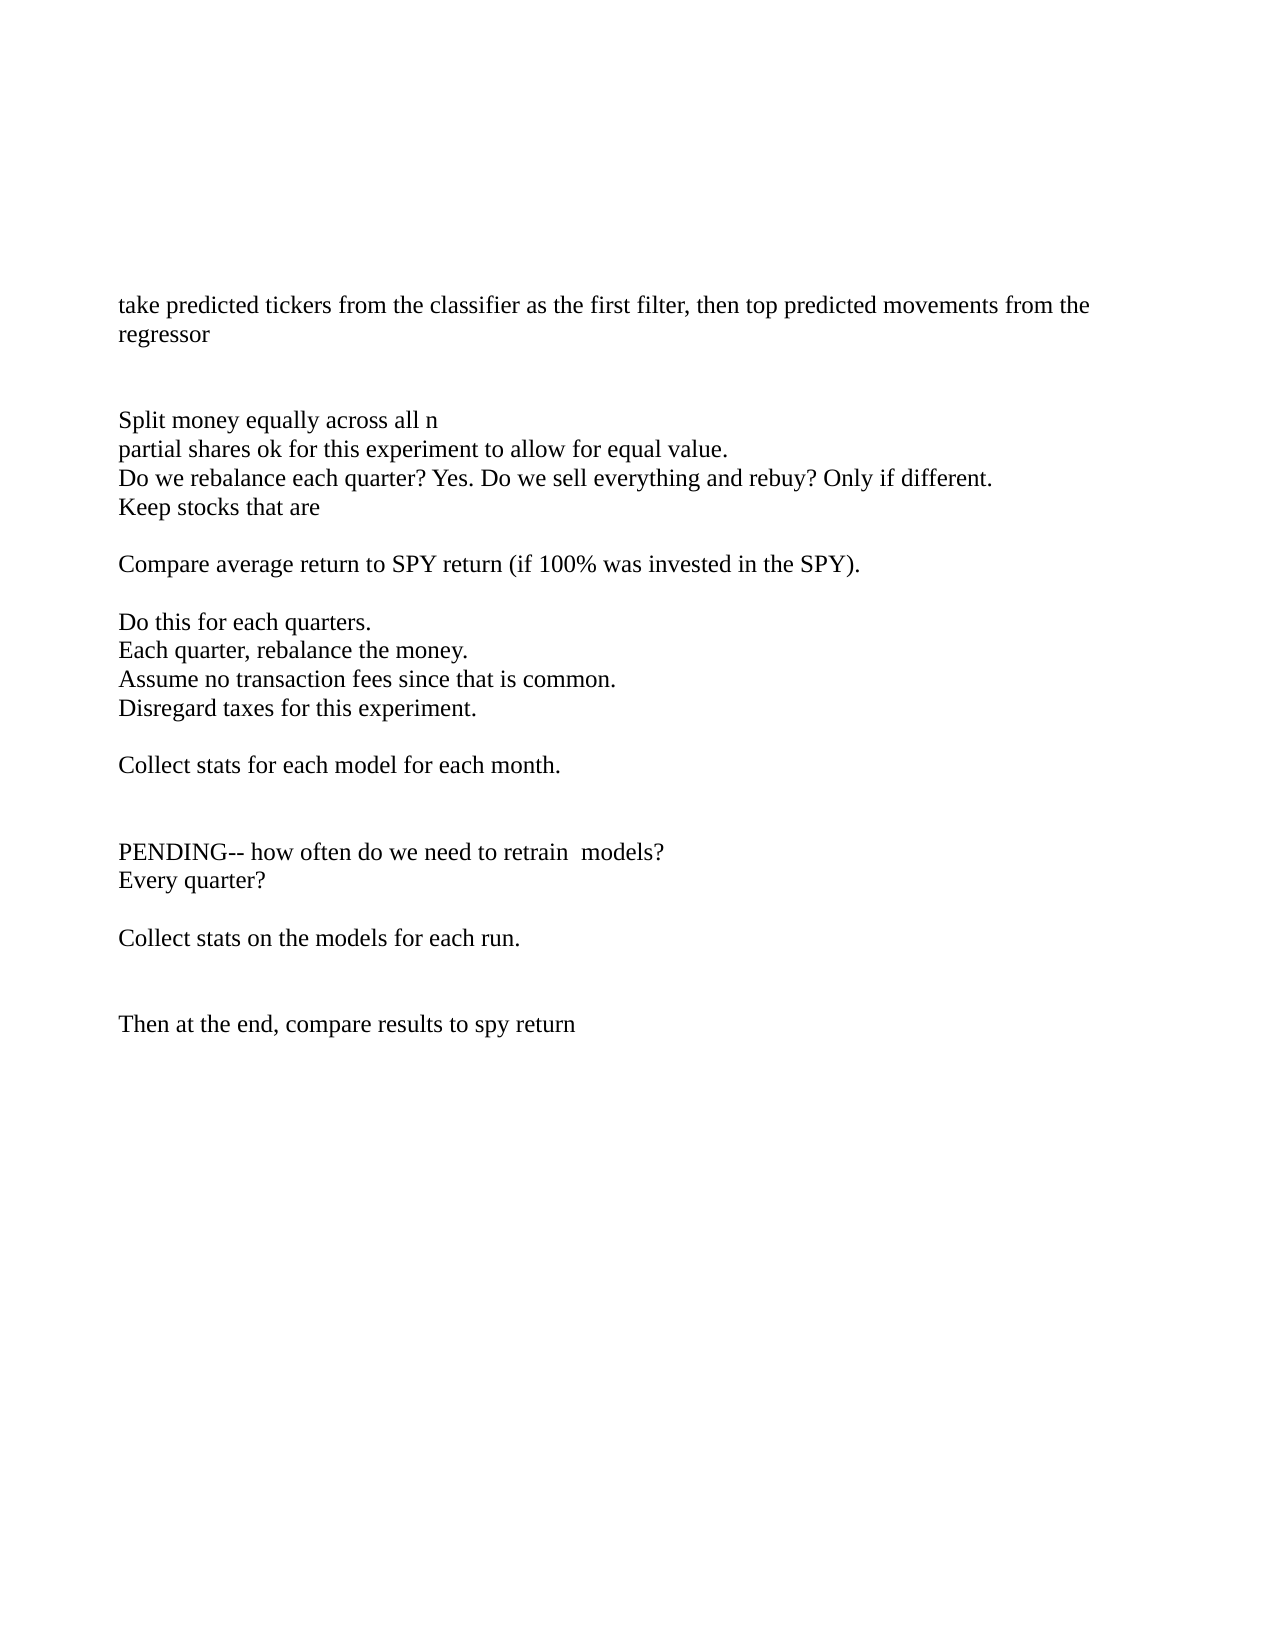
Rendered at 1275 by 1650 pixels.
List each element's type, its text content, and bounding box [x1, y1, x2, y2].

text Assume no transaction fees since that is common. [118, 664, 1157, 693]
text Disregard taxes for this experiment. [118, 693, 1157, 722]
text Each quarter, rebalance the money. [118, 636, 1157, 664]
text Every quarter? [118, 866, 1157, 894]
text take predicted tickers from the classifier as the first filter, then top predicted movements from the regressor [118, 291, 1157, 348]
text Do we rebalance each quarter? Yes. Do we sell everything and rebuy? Only if different. [118, 463, 1157, 492]
text Split money equally across all n [118, 406, 1157, 434]
text Collect stats on the models for each run. [118, 923, 1157, 952]
text partial shares ok for this experiment to allow for equal value. [118, 434, 1157, 463]
text PENDING-- how often do we need to retrain models? [118, 837, 1157, 866]
text Collect stats for each model for each month. [118, 751, 1157, 779]
text Keep stocks that are [118, 492, 1157, 521]
text Then at the end, compare results to spy return [118, 1009, 1157, 1038]
text Do this for each quarters. [118, 607, 1157, 636]
text Compare average return to SPY return (if 100% was invested in the SPY). [118, 549, 1157, 578]
